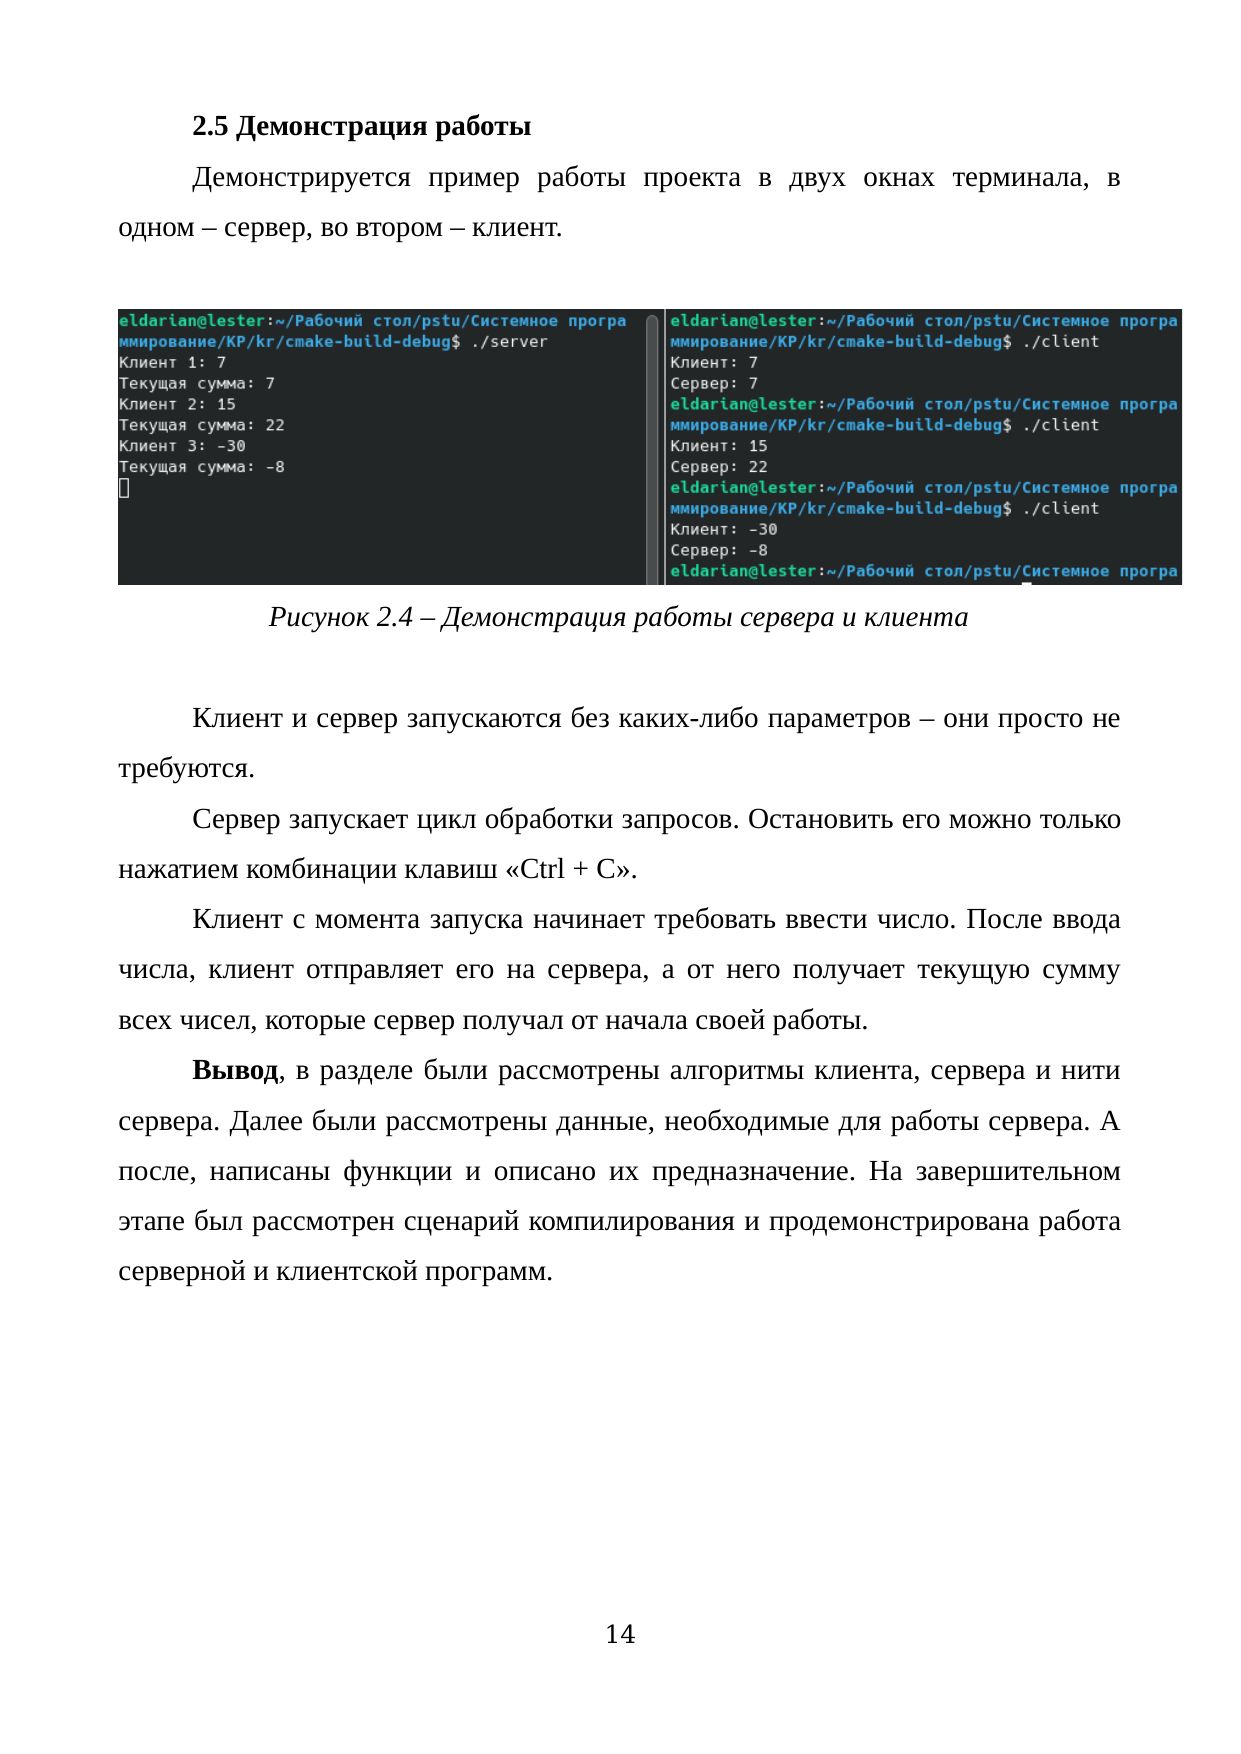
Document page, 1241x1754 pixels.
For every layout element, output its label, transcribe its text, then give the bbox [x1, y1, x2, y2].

text 2.5 Демонстрация работы [118, 108, 1122, 142]
text Сервер запускает цикл обработки запросов. Остановить его можно только нажатием комбинации клавиш «Ctrl + C». [118, 801, 1122, 884]
text Демонстрируется пример работы проекта в двух окнах терминала, в одном – сервер, во втором – клиент. [118, 159, 1122, 243]
text Клиент с момента запуска начинает требовать ввести число. После ввода числа, клиент отправляет его на сервера, а от него получает текущую сумму всех чисел, которые сервер получал от начала своей работы. [118, 901, 1122, 1036]
text Вывод, в разделе были рассмотрены алгоритмы клиента, сервера и нити сервера. Далее были рассмотрены данные, необходимые для работы сервера. А после, написаны функции и описано их предназначение. На завершительном этапе был рассмотрен сценарий компилирования и продемонстрирована работа серверной и клиентской программ. [118, 1052, 1122, 1287]
text Клиент и сервер запускаются без каких-либо параметров – они просто не требуются. [118, 700, 1122, 784]
text Рисунок 2.4 – Демонстрация работы сервера и клиента [118, 599, 1122, 633]
